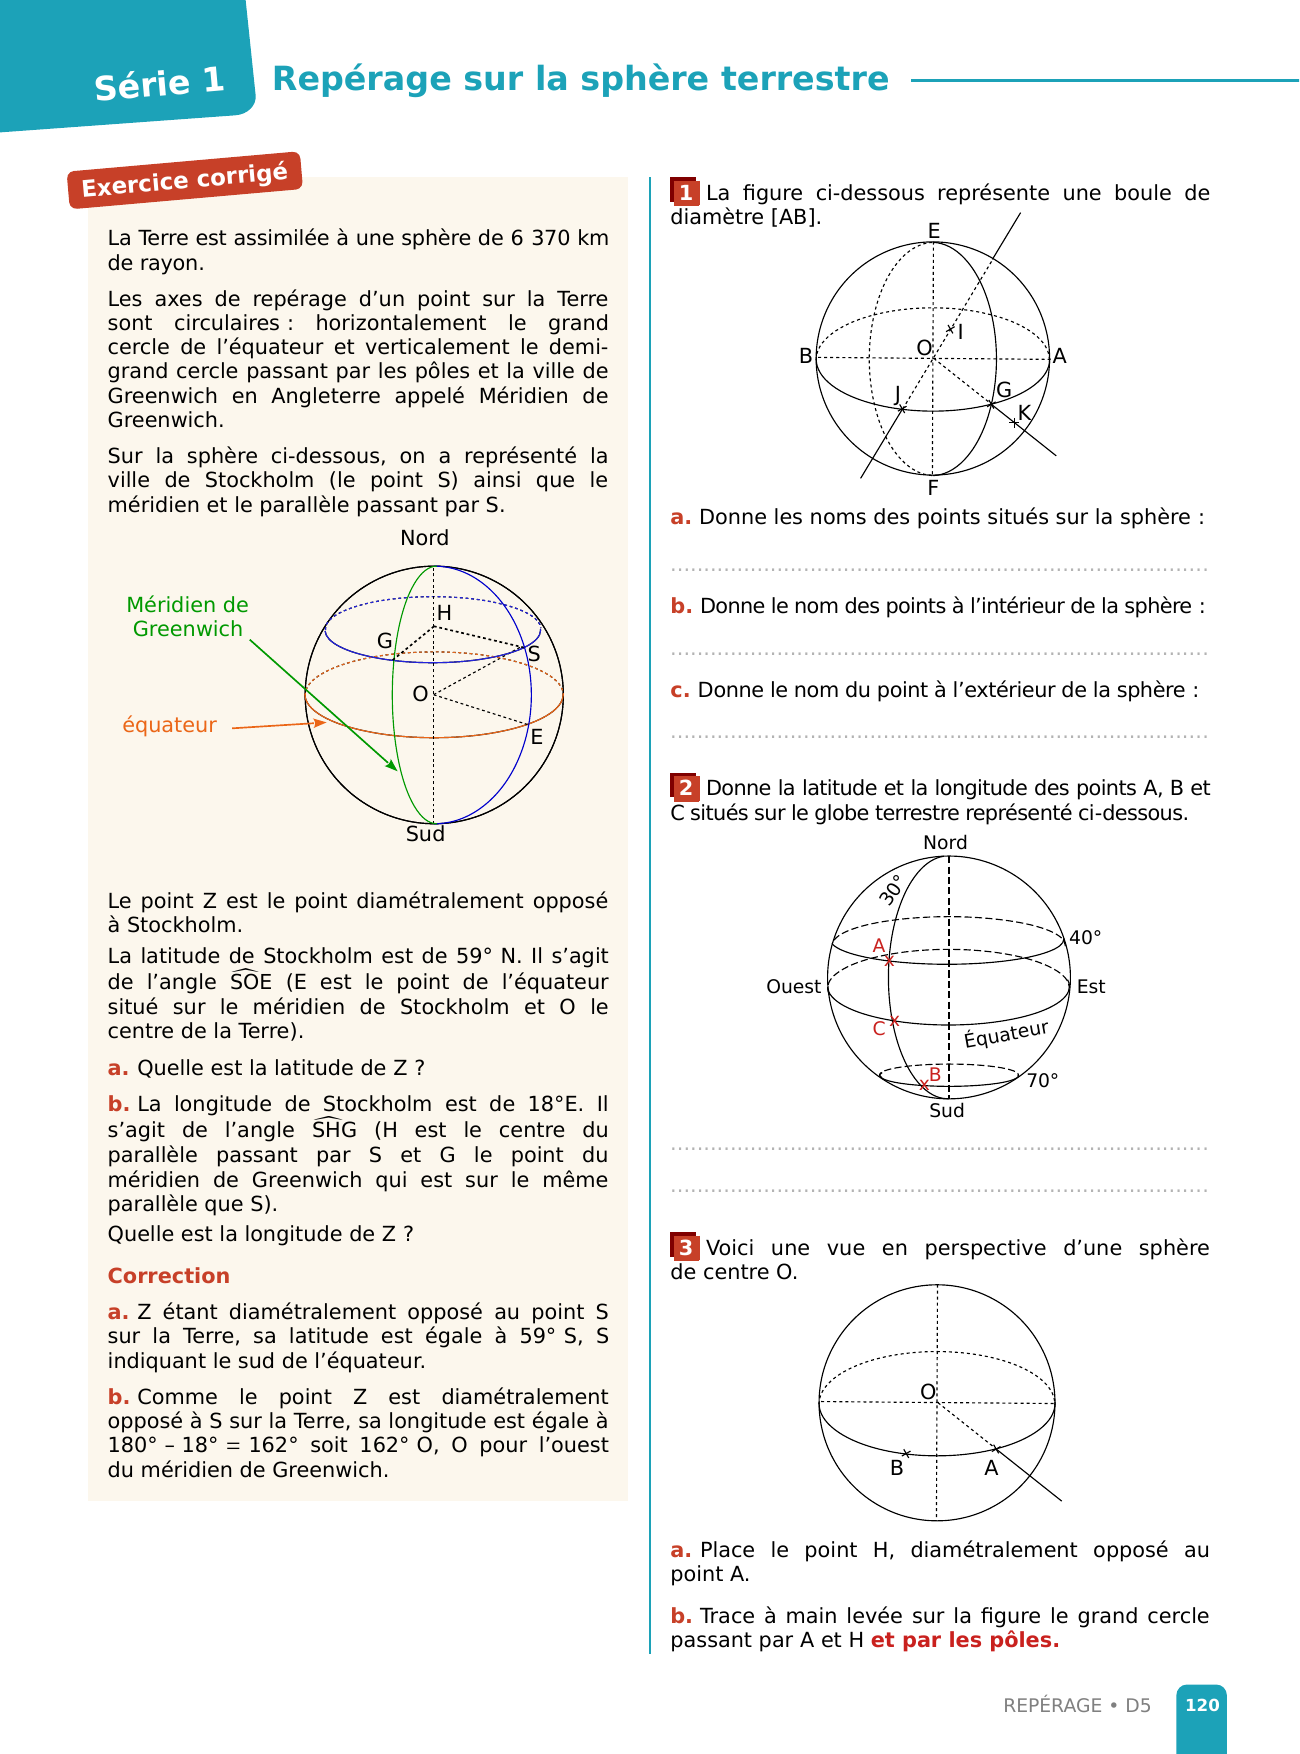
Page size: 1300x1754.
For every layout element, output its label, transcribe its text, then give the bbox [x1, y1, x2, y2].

text Les axes de repérage d’un point sur la Terre sont circulaires : horizontalement le grand cercle de l’équateur et verticalement le demi-grand cercle passant par les pôles et la ville de Greenwich en Angleterre appelé Méridien de Greenwich. [107, 287, 609, 432]
list Quelle est la latitude de Z ? [107, 1056, 609, 1080]
list Z étant diamétralement opposé au point S sur la Terre, sa latitude est égale à 59° S, S indiquant le sud de l’équateur. [107, 1300, 609, 1373]
list Trace à main levée sur la figure le grand cercle passant par A et H et par les pôles. [670, 1604, 1211, 1652]
list La longitude de Stockholm est de 18°E. Il s’agit de l’angle (H est le centre du parallèle passant par S et G le point du méridien de Greenwich qui est sur le même parallèle que S). [107, 1092, 609, 1216]
text Sur la sphère ci-dessous, on a représenté la ville de Stockholm (le point S) ainsi que le méridien et le parallèle passant par S. [107, 444, 609, 517]
list Comme le point Z est diamétralement opposé à S sur la Terre, sa longitude est égale à 180° – 18° = 162° soit 162° O, O pour l’ouest du méridien de Greenwich. [107, 1385, 609, 1482]
list Place le point H, diamétralement opposé au point A. [670, 1538, 1211, 1586]
list Voici une vue en perspective d’une sphère de centre O. [670, 1232, 1211, 1284]
list Le point Z est le point diamétralement opposé à Stockholm. [107, 889, 609, 938]
list Quelle est la longitude de Z ? [107, 1222, 609, 1246]
text c. Donne le nom du point à l’extérieur de la sphère : [670, 678, 1211, 702]
subtitle La figure ci‑dessous représente une boule de diamètre [AB]. [670, 177, 1211, 229]
text La Terre est assimilée à une sphère de 6 370 km de rayon. [107, 226, 609, 275]
text b. Donne le nom des points à l’intérieur de la sphère : [670, 594, 1211, 618]
list La latitude de Stockholm est de 59° N. Il s’agit de l’angle (E est le point de l’équateur situé sur le méridien de Stockholm et O le centre de la Terre). [107, 944, 609, 1044]
text a. Donne les noms des points situés sur la sphère : [670, 505, 1211, 529]
subtitle Donne la latitude et la longitude des points A, B et C situés sur le globe terrestre représenté ci‑dessous. [670, 773, 1211, 825]
list Correction [107, 1264, 609, 1288]
